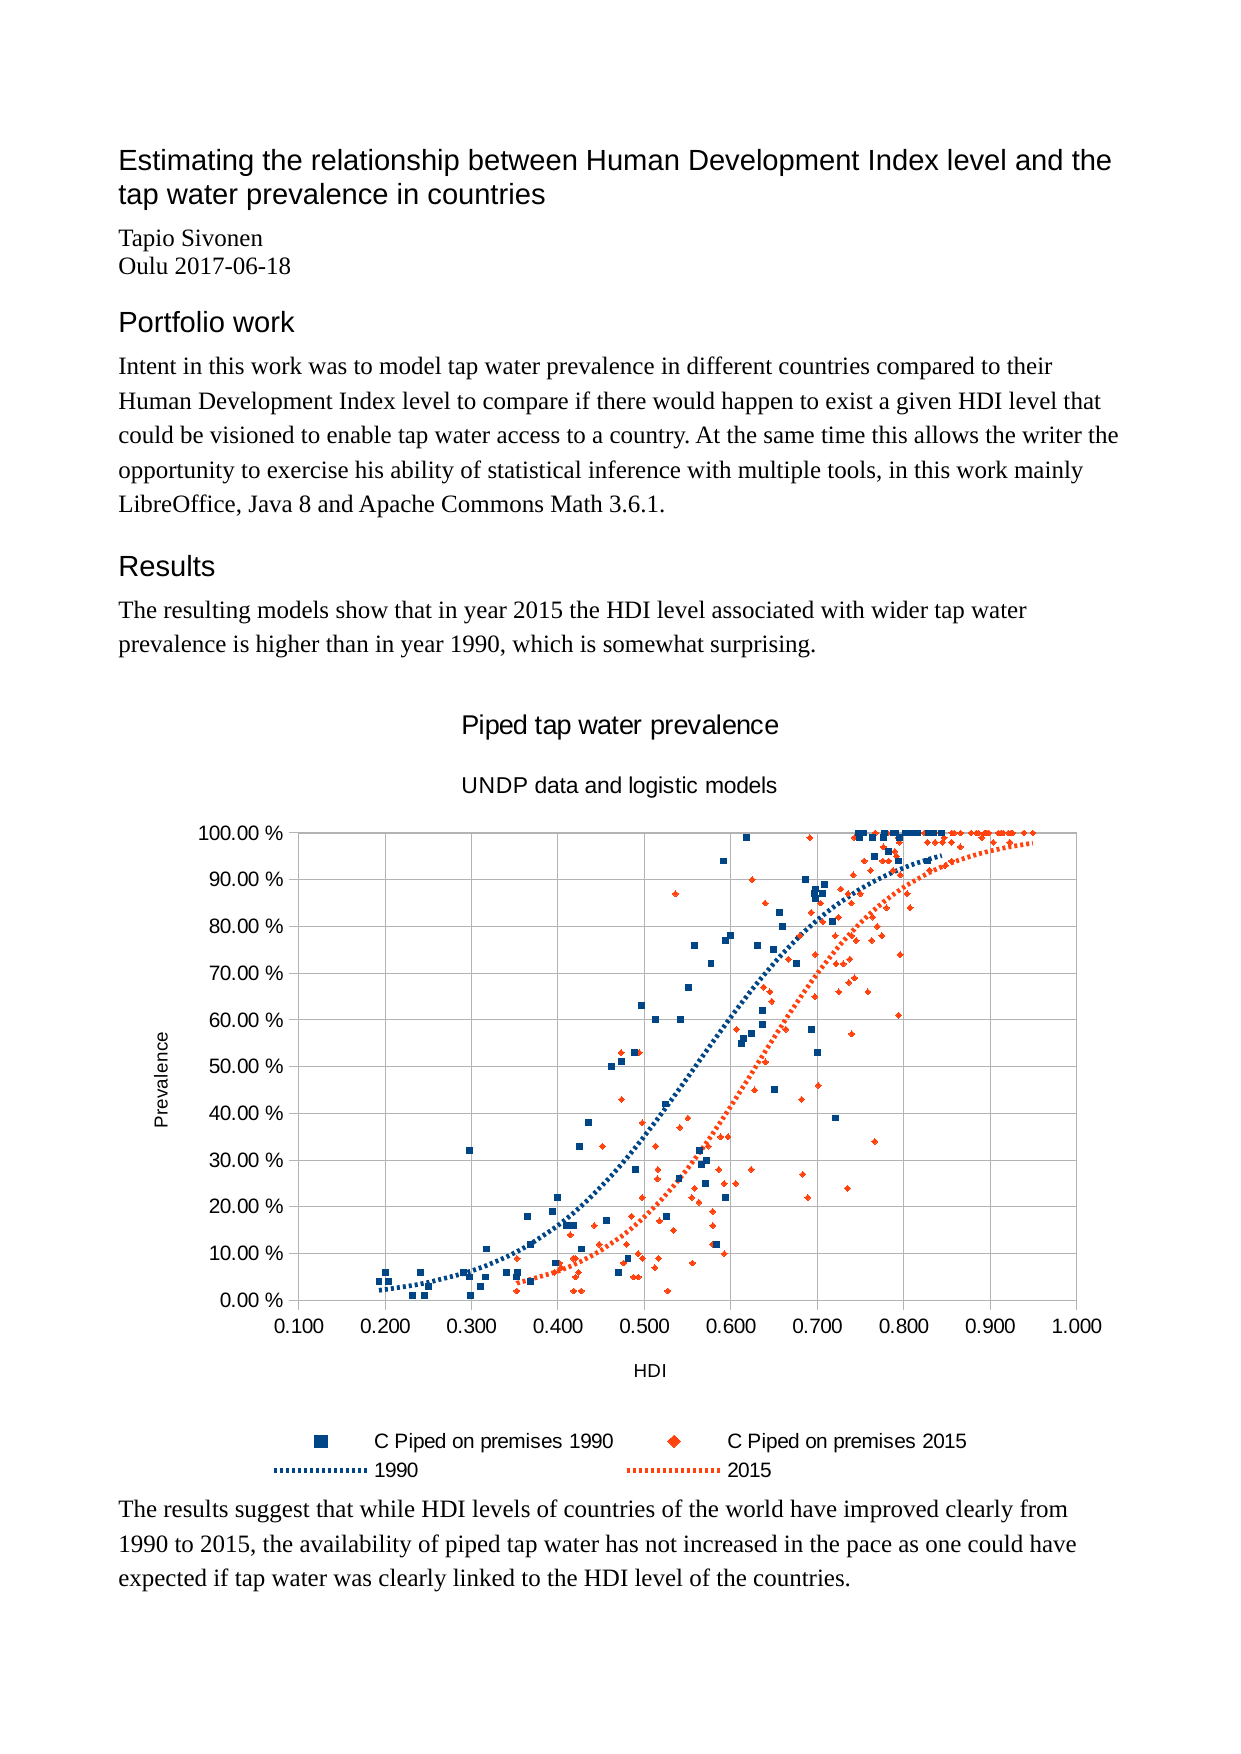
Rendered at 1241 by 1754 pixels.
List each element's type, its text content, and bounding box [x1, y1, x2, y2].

subtitle Portfolio work [118, 305, 1122, 339]
text Tapio Sivonen Oulu 2017-06-18 [118, 223, 1122, 280]
text The resulting models show that in year 2015 the HDI level associated with wider tap water prevalence is higher than in year 1990, which is somewhat surprising. [118, 595, 1122, 658]
text Intent in this work was to model tap water prevalence in different countries compared to their Human Development Index level to compare if there would happen to exist a given HDI level that could be visioned to enable tap water access to a country. At the same time this allows the writer the opportunity to exercise his ability of statistical inference with multiple tools, in this work mainly LibreOffice, Java 8 and Apache Commons Math 3.6.1. [118, 351, 1122, 518]
title Estimating the relationship between Human Development Index level and the tap water prevalence in countries [118, 143, 1122, 210]
text The results suggest that while HDI levels of countries of the world have improved clearly from 1990 to 2015, the availability of piped tap water has not increased in the pace as one could have expected if tap water was clearly linked to the HDI level of the countries. [118, 1489, 1122, 1592]
subtitle Results [118, 549, 1122, 582]
